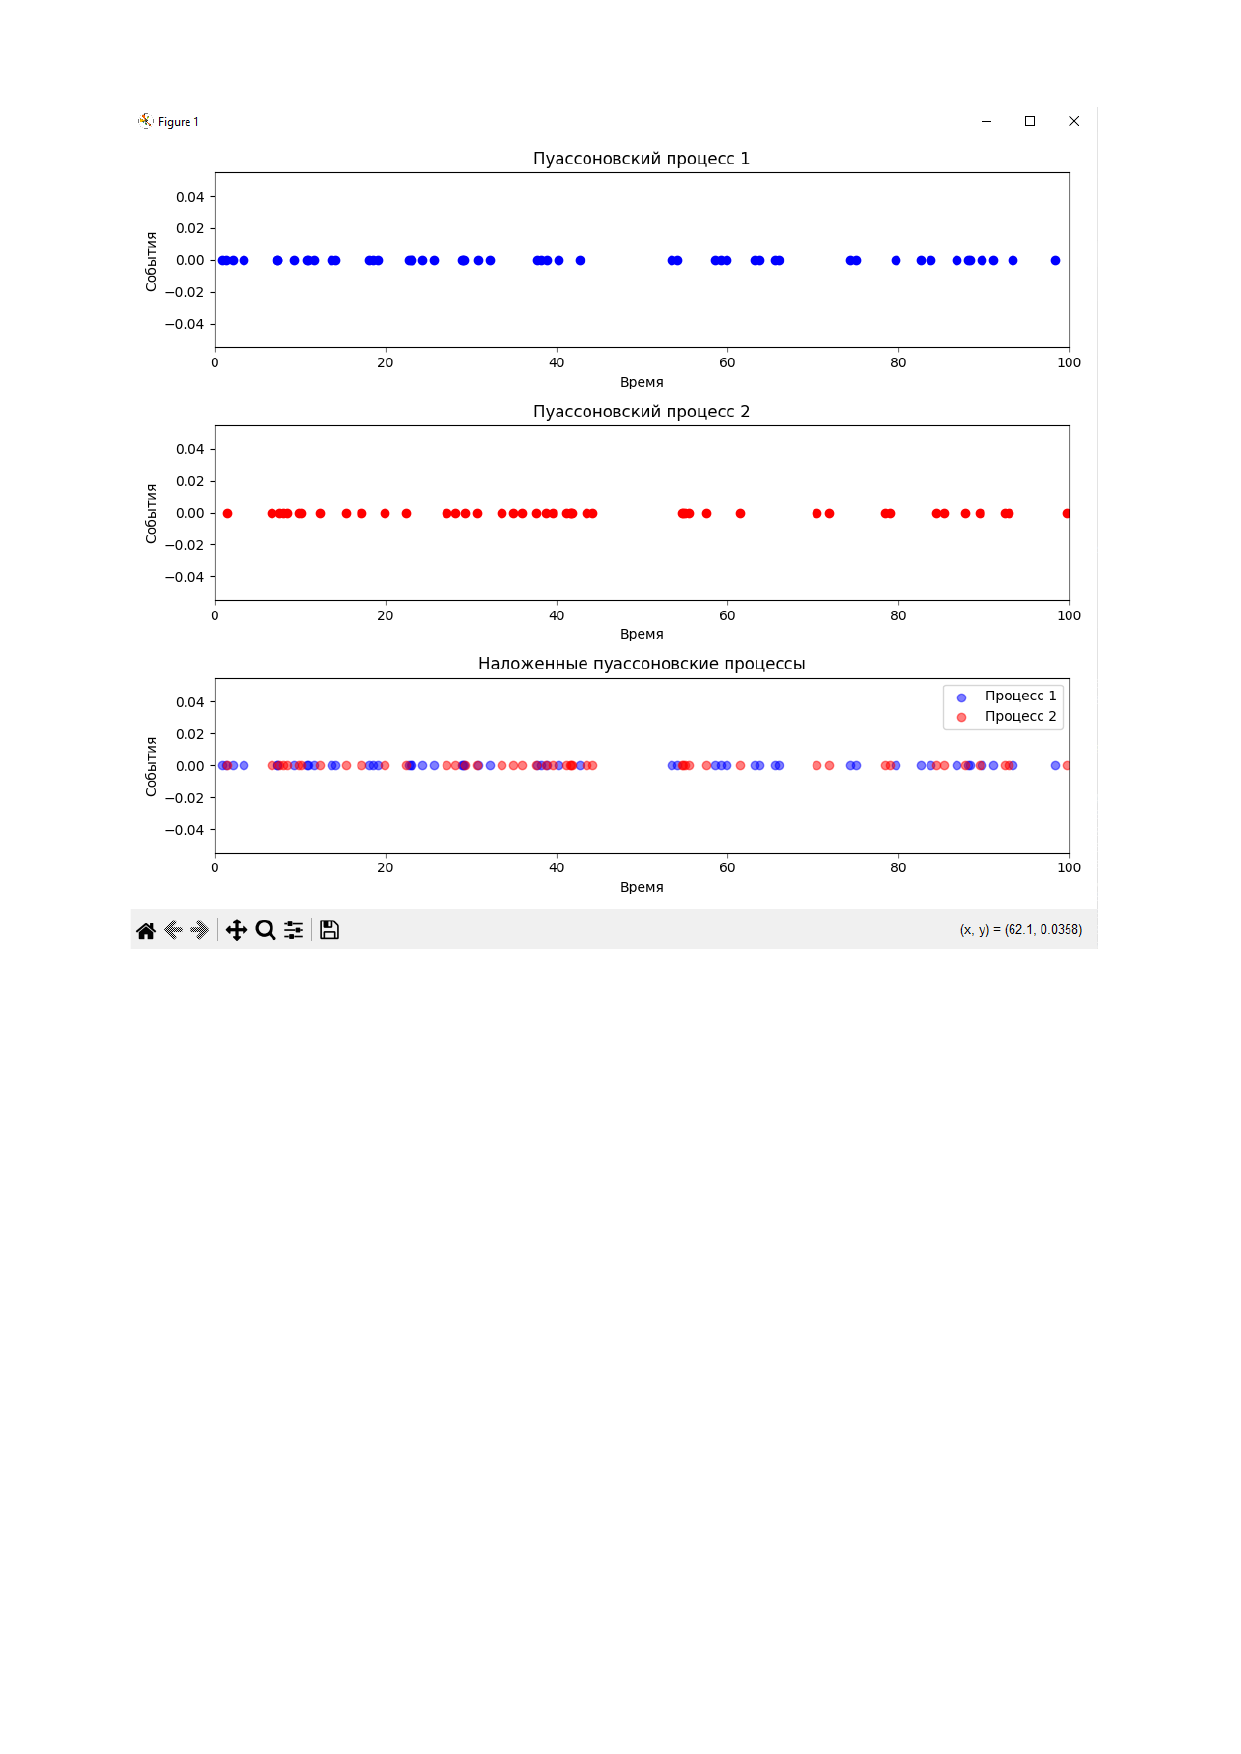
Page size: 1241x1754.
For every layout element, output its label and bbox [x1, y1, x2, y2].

picture [130, 107, 1098, 949]
